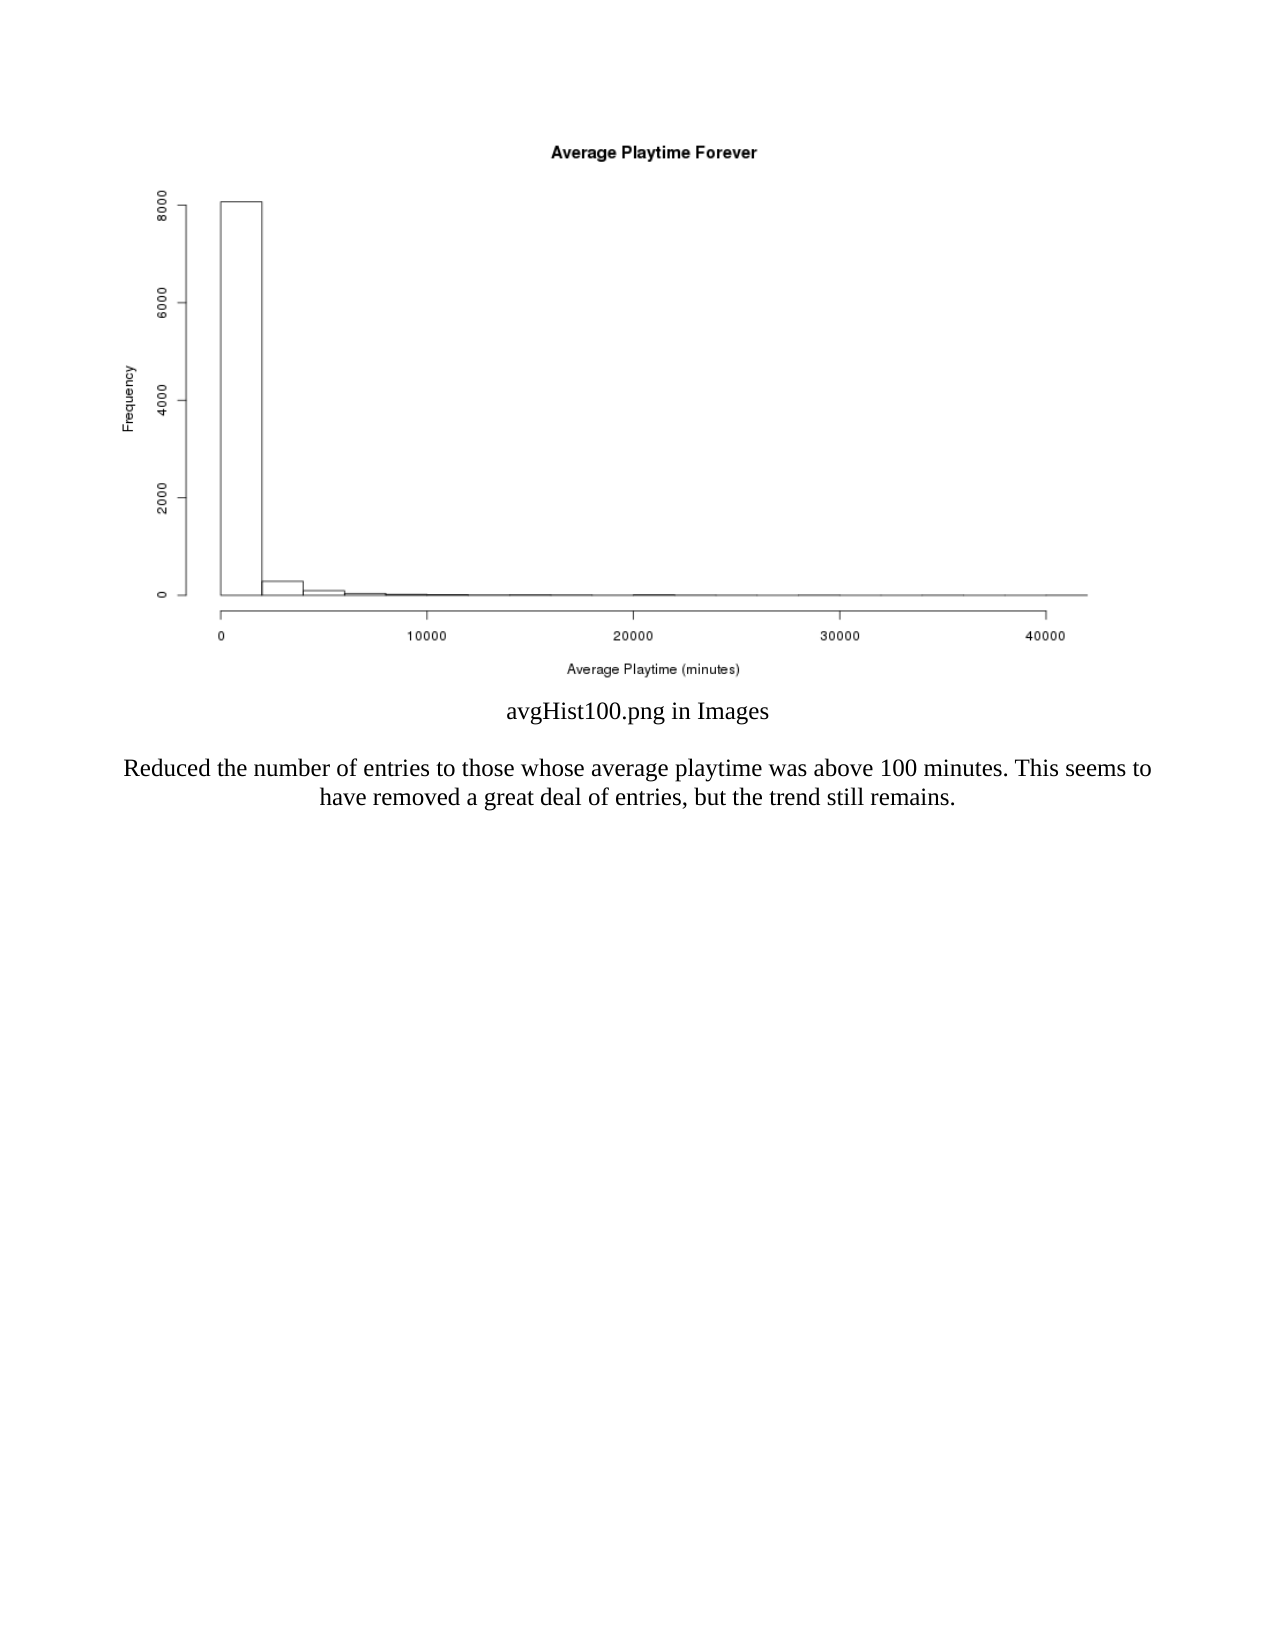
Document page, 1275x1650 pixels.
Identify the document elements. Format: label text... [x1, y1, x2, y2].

picture [118, 118, 1157, 696]
text avgHist100.png in Images [118, 696, 1157, 724]
text Reduced the number of entries to those whose average playtime was above 100 minutes. This seems to have removed a great deal of entries, but the trend still remains. [118, 753, 1157, 811]
